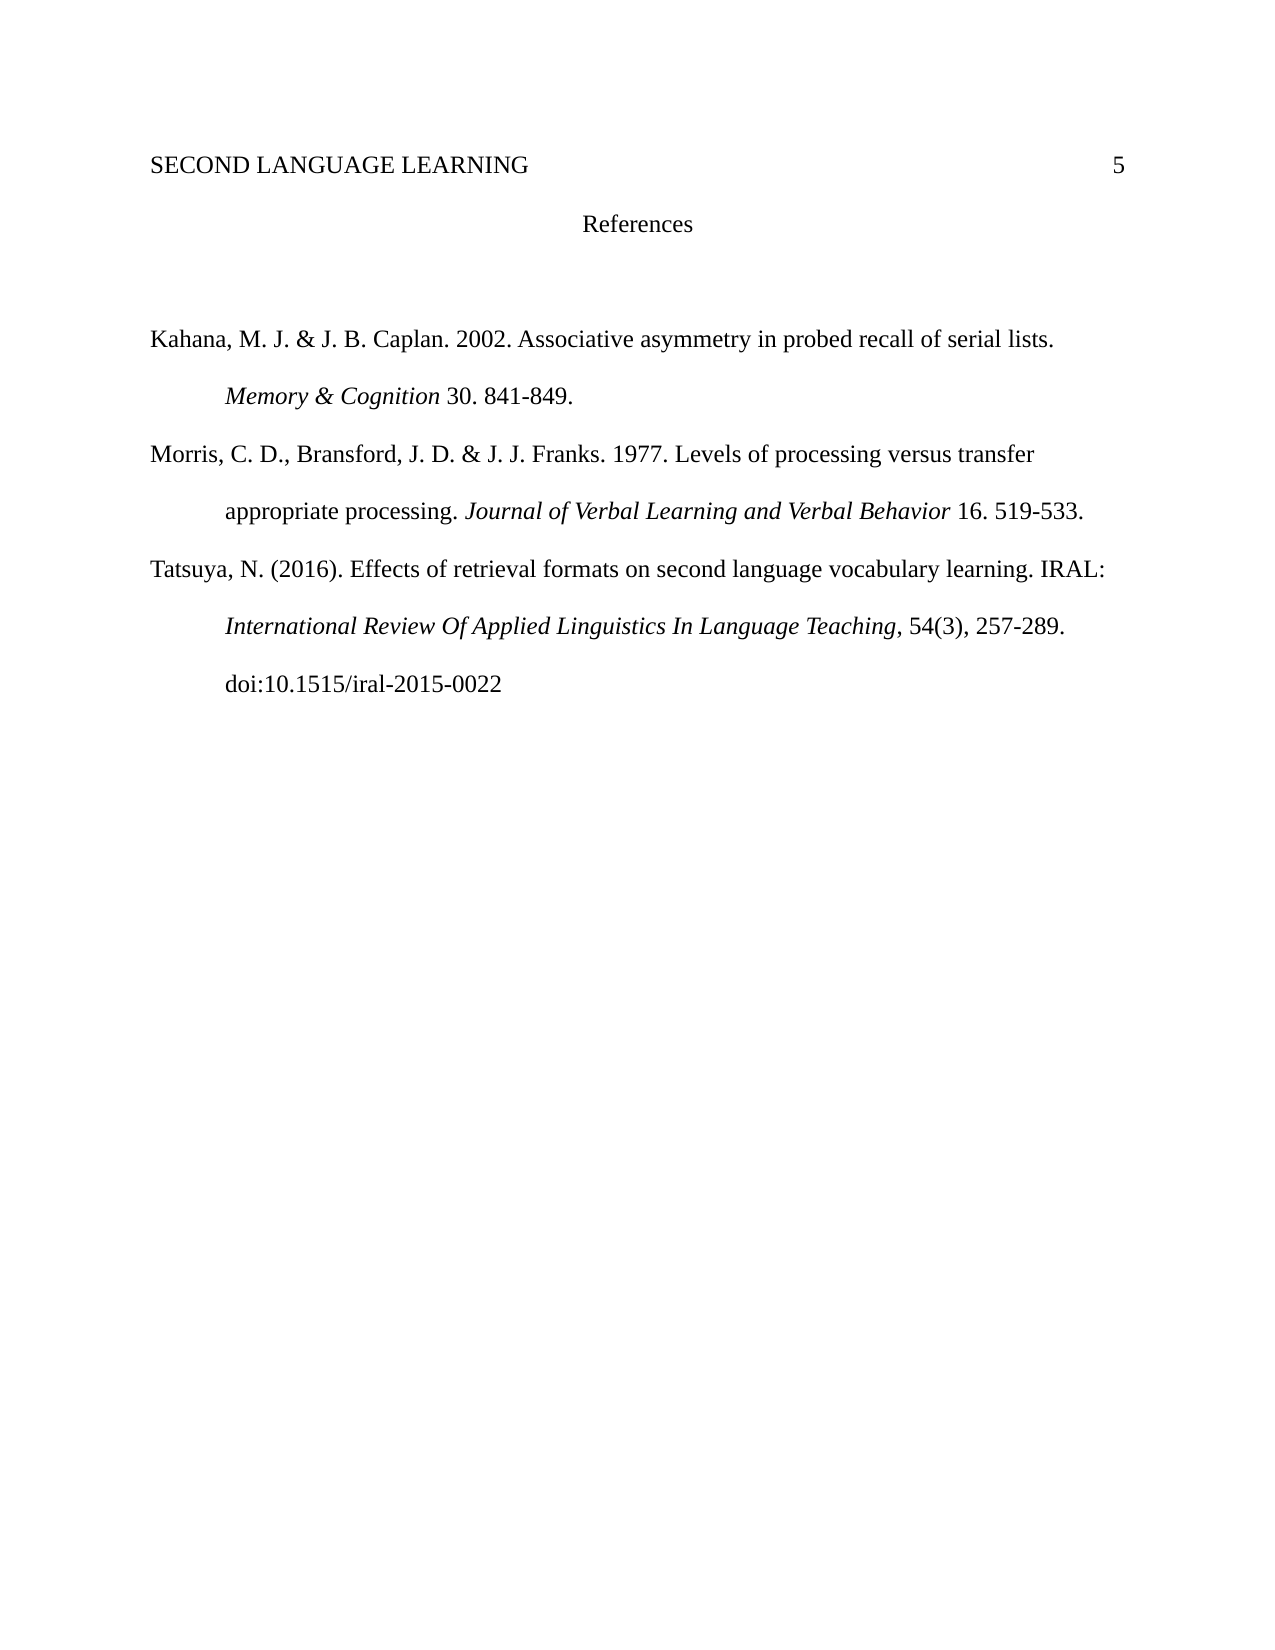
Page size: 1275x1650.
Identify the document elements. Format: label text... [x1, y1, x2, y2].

text Tatsuya, N. (2016). Effects of retrieval formats on second language vocabulary learning. IRAL: International Review Of Applied Linguistics In Language Teaching, 54(3), 257-289. doi:10.1515/iral-2015-0022 [150, 554, 1125, 697]
text Kahana, M. J. & J. B. Caplan. 2002. Associative asymmetry in probed recall of serial lists. Memory & Cognition 30. 841-849. [150, 324, 1125, 410]
text Morris, C. D., Bransford, J. D. & J. J. Franks. 1977. Levels of processing versus transfer appropriate processing. Journal of Verbal Learning and Verbal Behavior 16. 519-533. [150, 439, 1125, 525]
text References [150, 209, 1125, 237]
